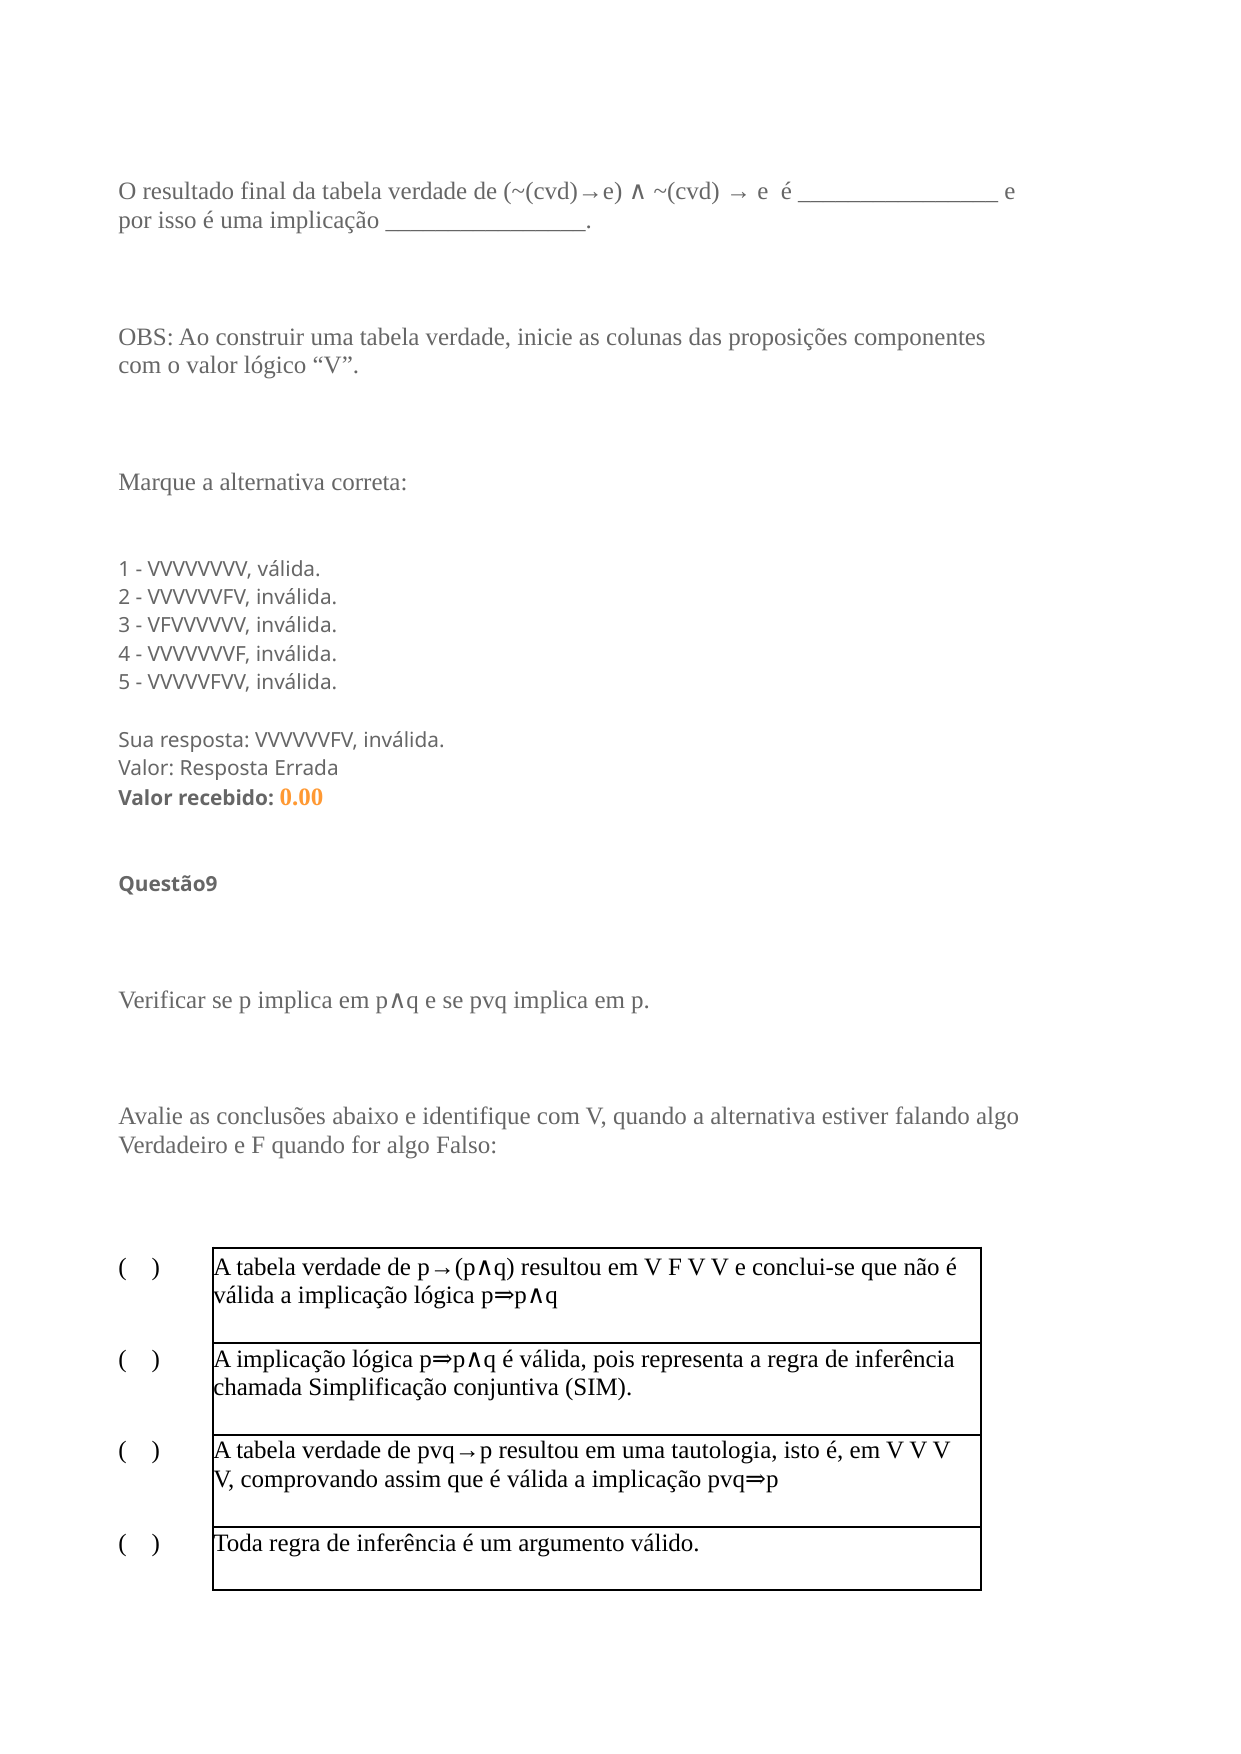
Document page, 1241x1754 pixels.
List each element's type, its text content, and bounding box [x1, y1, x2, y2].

table_cell A implicação lógica p⇒p∧q é válida, pois representa a regra de inferência chamada Simplificação conjuntiva (SIM). [214, 1344, 980, 1433]
table_header ( ) [118, 1247, 212, 1342]
table_cell [1026, 611, 1033, 639]
table_cell [118, 525, 1026, 554]
table_cell [1026, 782, 1033, 811]
table_cell Toda regra de inferência é um argumento válido. [214, 1528, 980, 1589]
table_cell Valor recebido: 0.00 [118, 782, 1026, 811]
table_cell 3 - VFVVVVVV, inválida. [118, 611, 1026, 639]
table_cell ( ) [118, 1434, 212, 1526]
table_cell 1 - VVVVVVVV, válida. [118, 554, 1026, 582]
table_cell [1026, 582, 1033, 611]
table_cell [1026, 725, 1033, 753]
table_cell ( ) [118, 1526, 212, 1589]
table_cell A tabela verdade de pvq→p resultou em uma tautologia, isto é, em V V V V, comprovando assim que é válida a implicação pvq⇒p [214, 1436, 980, 1526]
table_cell 5 - VVVVVFVV, inválida. [118, 668, 1026, 696]
table_cell [1064, 898, 1070, 927]
table_header A tabela verdade de p→(p∧q) resultou em V F V V e conclui-se que não é válida a implicação lógica p⇒p∧q [214, 1249, 980, 1342]
table_cell Sua resposta: VVVVVVFV, inválida. [118, 725, 1026, 753]
table_cell Valor: Resposta Errada [118, 753, 1026, 782]
table_cell [1026, 696, 1033, 725]
table_cell 2 - VVVVVVFV, inválida. [118, 582, 1026, 611]
table_cell [1026, 639, 1033, 667]
table_cell [1026, 525, 1033, 554]
table_cell [1026, 668, 1033, 696]
table_cell ( ) [118, 1342, 212, 1433]
table_cell [118, 898, 1063, 927]
table_cell [118, 696, 1026, 725]
table_cell [1026, 753, 1033, 782]
table_header Questão9 [118, 869, 1070, 898]
table_cell O resultado final da tabela verdade de (~(cvd)→e) ∧ ~(cvd) → e é ________________ e por isso é uma implicação ________________. OBS: Ao construir uma tabela verdade, inicie as colunas das proposições componentes com o valor lógico “V”. Marque a alternativa correta: [118, 118, 1033, 525]
table_cell Verificar se p implica em p∧q e se pvq implica em p. Avalie as conclusões abaixo e identifique com V, quando a alternativa estiver falando algo Verdadeiro e F quando for algo Falso: [118, 927, 1070, 1591]
table_cell 4 - VVVVVVVF, inválida. [118, 639, 1026, 667]
table_cell [1026, 554, 1033, 582]
